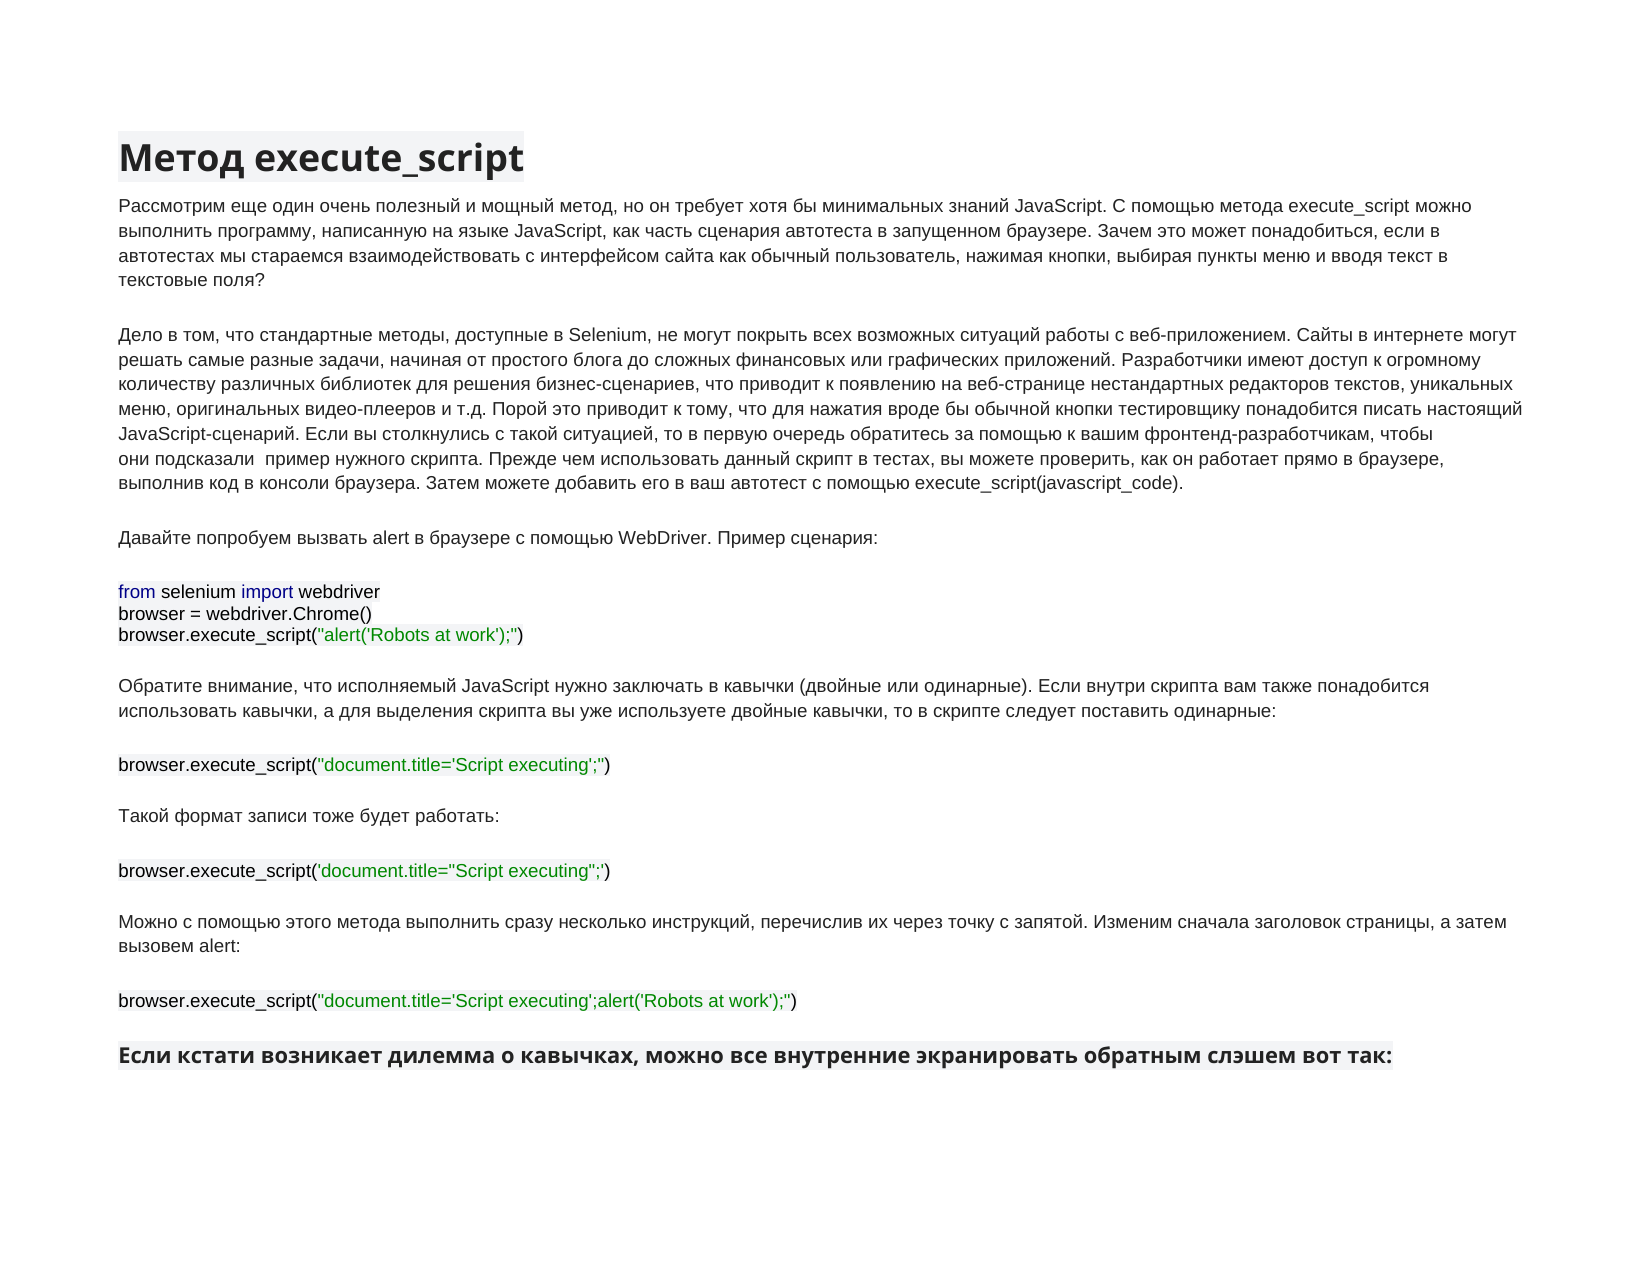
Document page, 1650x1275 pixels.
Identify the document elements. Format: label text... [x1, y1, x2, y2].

text Обратите внимание, что исполняемый JavaScript нужно заключать в кавычки (двойные или одинарные). Если внутри скрипта вам также понадобится использовать кавычки, а для выделения скрипта вы уже используете двойные кавычки, то в скрипте следует поставить одинарные: [118, 675, 1532, 721]
text browser.execute_script('document.title="Script executing";') [118, 859, 1532, 881]
text Если кстати возникает дилемма о кавычках, можно все внутренние экранировать обратным слэшем вот так: [118, 1041, 1532, 1070]
text browser = webdriver.Chrome() [118, 602, 1532, 624]
text Давайте попробуем вызвать alert в браузере с помощью WebDriver. Пример сценария: [118, 527, 1532, 548]
subtitle Метод execute_script [118, 131, 1532, 182]
text Такой формат записи тоже будет работать: [118, 805, 1532, 827]
text Дело в том, что стандартные методы, доступные в Selenium, не могут покрыть всех возможных ситуаций работы с веб-приложением. Сайты в интернете могут решать самые разные задачи, начиная от простого блога до сложных финансовых или графических приложений. Разработчики имеют доступ к огромному количеству различных библиотек для решения бизнес-сценариев, что приводит к появлению на веб-странице нестандартных редакторов текстов, уникальных меню, оригинальных видео-плееров и т.д. Порой это приводит к тому, что для нажатия вроде бы обычной кнопки тестировщику понадобится писать настоящий JavaScript-сценарий. Если вы столкнулись с такой ситуацией, то в первую очередь обратитесь за помощью к вашим фронтенд-разработчикам, чтобы они подсказали пример нужного скрипта. Прежде чем использовать данный скрипт в тестах, вы можете проверить, как он работает прямо в браузере, выполнив код в консоли браузера. Затем можете добавить его в ваш автотест с помощью execute_script(javascript_code). [118, 323, 1532, 494]
text from selenium import webdriver [118, 581, 1532, 602]
text Можно с помощью этого метода выполнить сразу несколько инструкций, перечислив их через точку с запятой. Изменим сначала заголовок страницы, а затем вызовем alert: [118, 910, 1532, 957]
text Рассмотрим еще один очень полезный и мощный метод, но он требует хотя бы минимальных знаний JavaScript. С помощью метода execute_script можно выполнить программу, написанную на языке JavaScript, как часть сценария автотеста в запущенном браузере. Зачем это может понадобиться, если в автотестах мы стараемся взаимодействовать с интерфейсом сайта как обычный пользователь, нажимая кнопки, выбирая пункты меню и вводя текст в текстовые поля? [118, 195, 1532, 291]
text browser.execute_script("document.title='Script executing';alert('Robots at work');") [118, 989, 1532, 1011]
text browser.execute_script("alert('Robots at work');") [118, 624, 1532, 646]
text browser.execute_script("document.title='Script executing';") [118, 754, 1532, 776]
